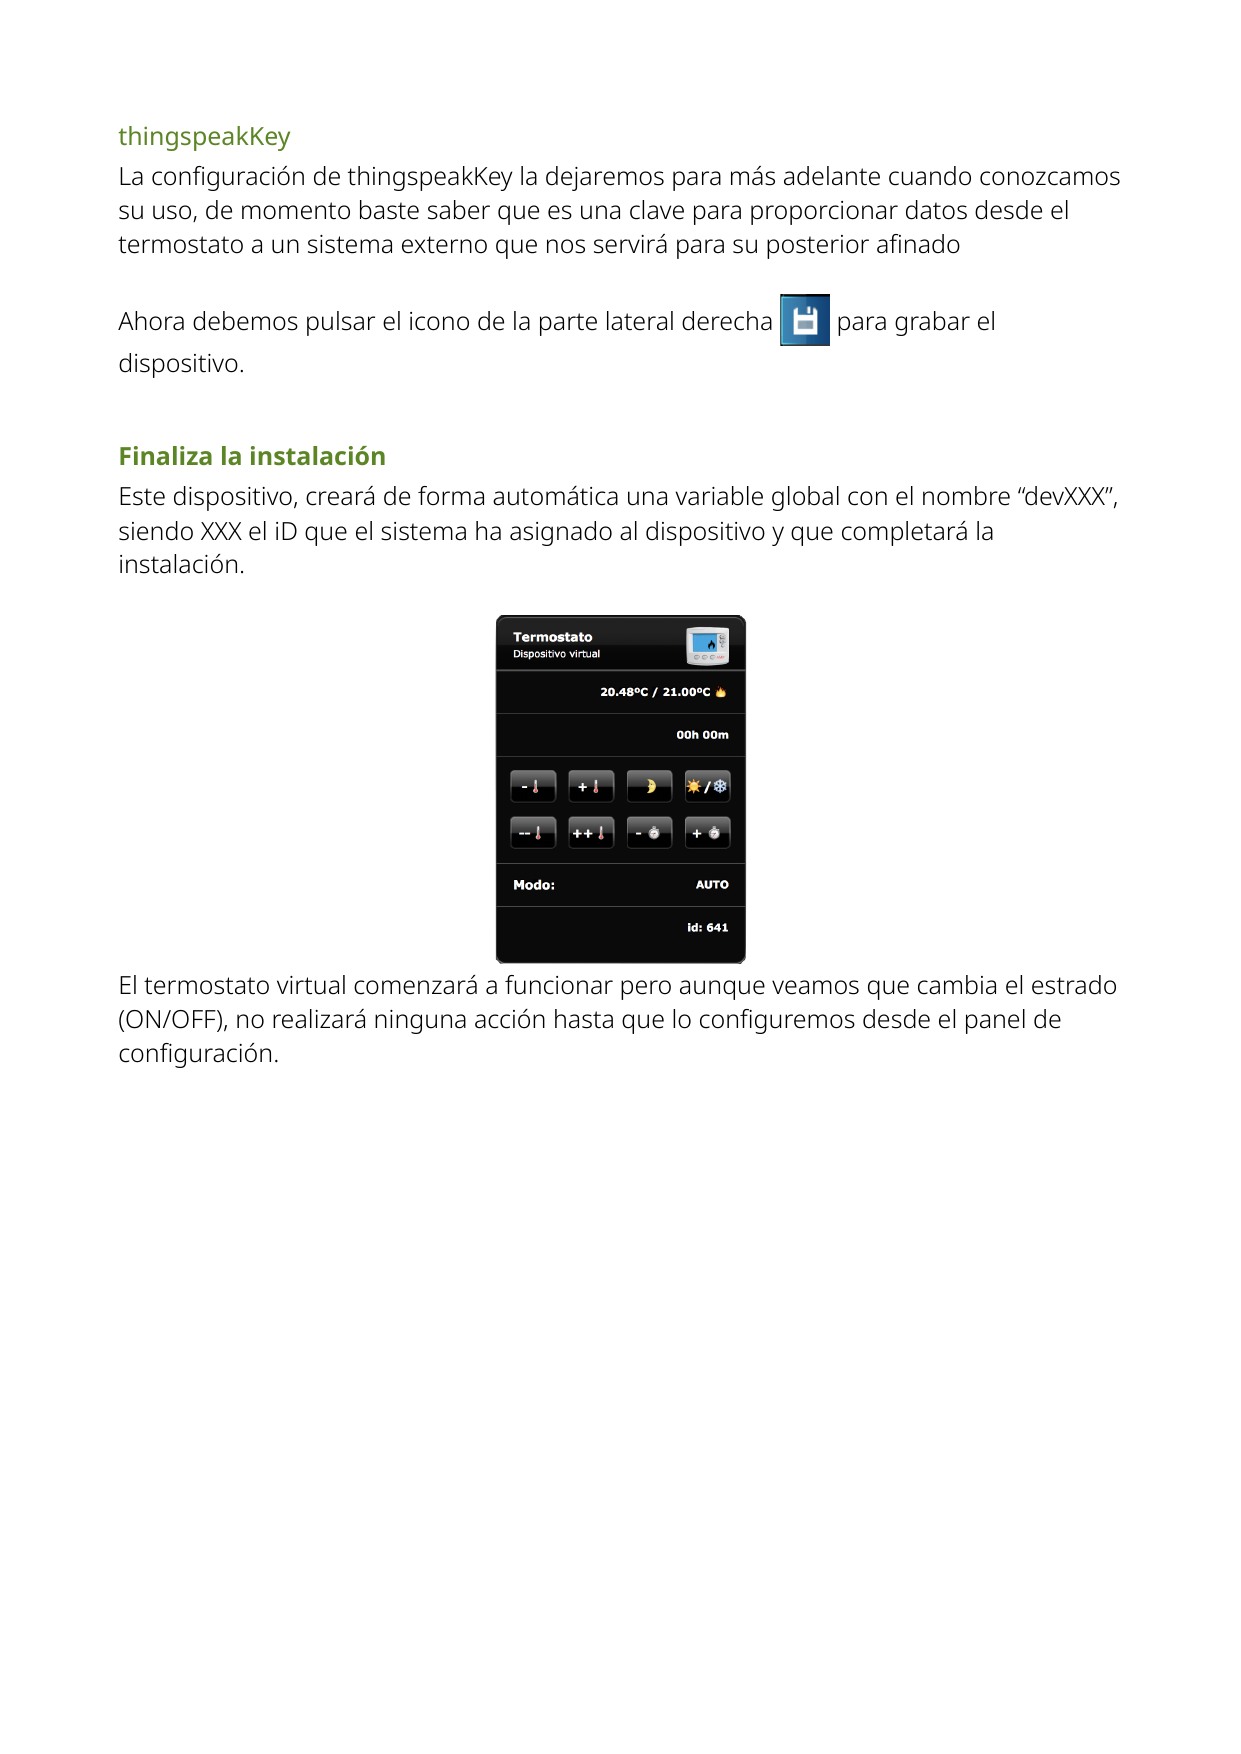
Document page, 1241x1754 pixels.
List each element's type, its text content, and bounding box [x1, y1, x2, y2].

subtitle thingspeakKey [118, 118, 1122, 152]
text El termostato virtual comenzará a funcionar pero aunque veamos que cambia el estrado (ON/OFF), no realizará ninguna acción hasta que lo configuremos desde el panel de configuración. [118, 615, 1122, 1070]
text Ahora debemos pulsar el icono de la parte lateral derecha para grabar el dispositivo. [118, 295, 1122, 380]
picture [491, 615, 749, 968]
text Este dispositivo, creará de forma automática una variable global con el nombre “devXXX”, siendo XXX el iD que el sistema ha asignado al dispositivo y que completará la instalación. [118, 479, 1122, 581]
text La configuración de thingspeakKey la dejaremos para más adelante cuando conozcamos su uso, de momento baste saber que es una clave para proporcionar datos desde el termostato a un sistema externo que nos servirá para su posterior afinado [118, 158, 1122, 261]
subtitle Finaliza la instalación [118, 439, 1122, 473]
picture [780, 294, 830, 346]
